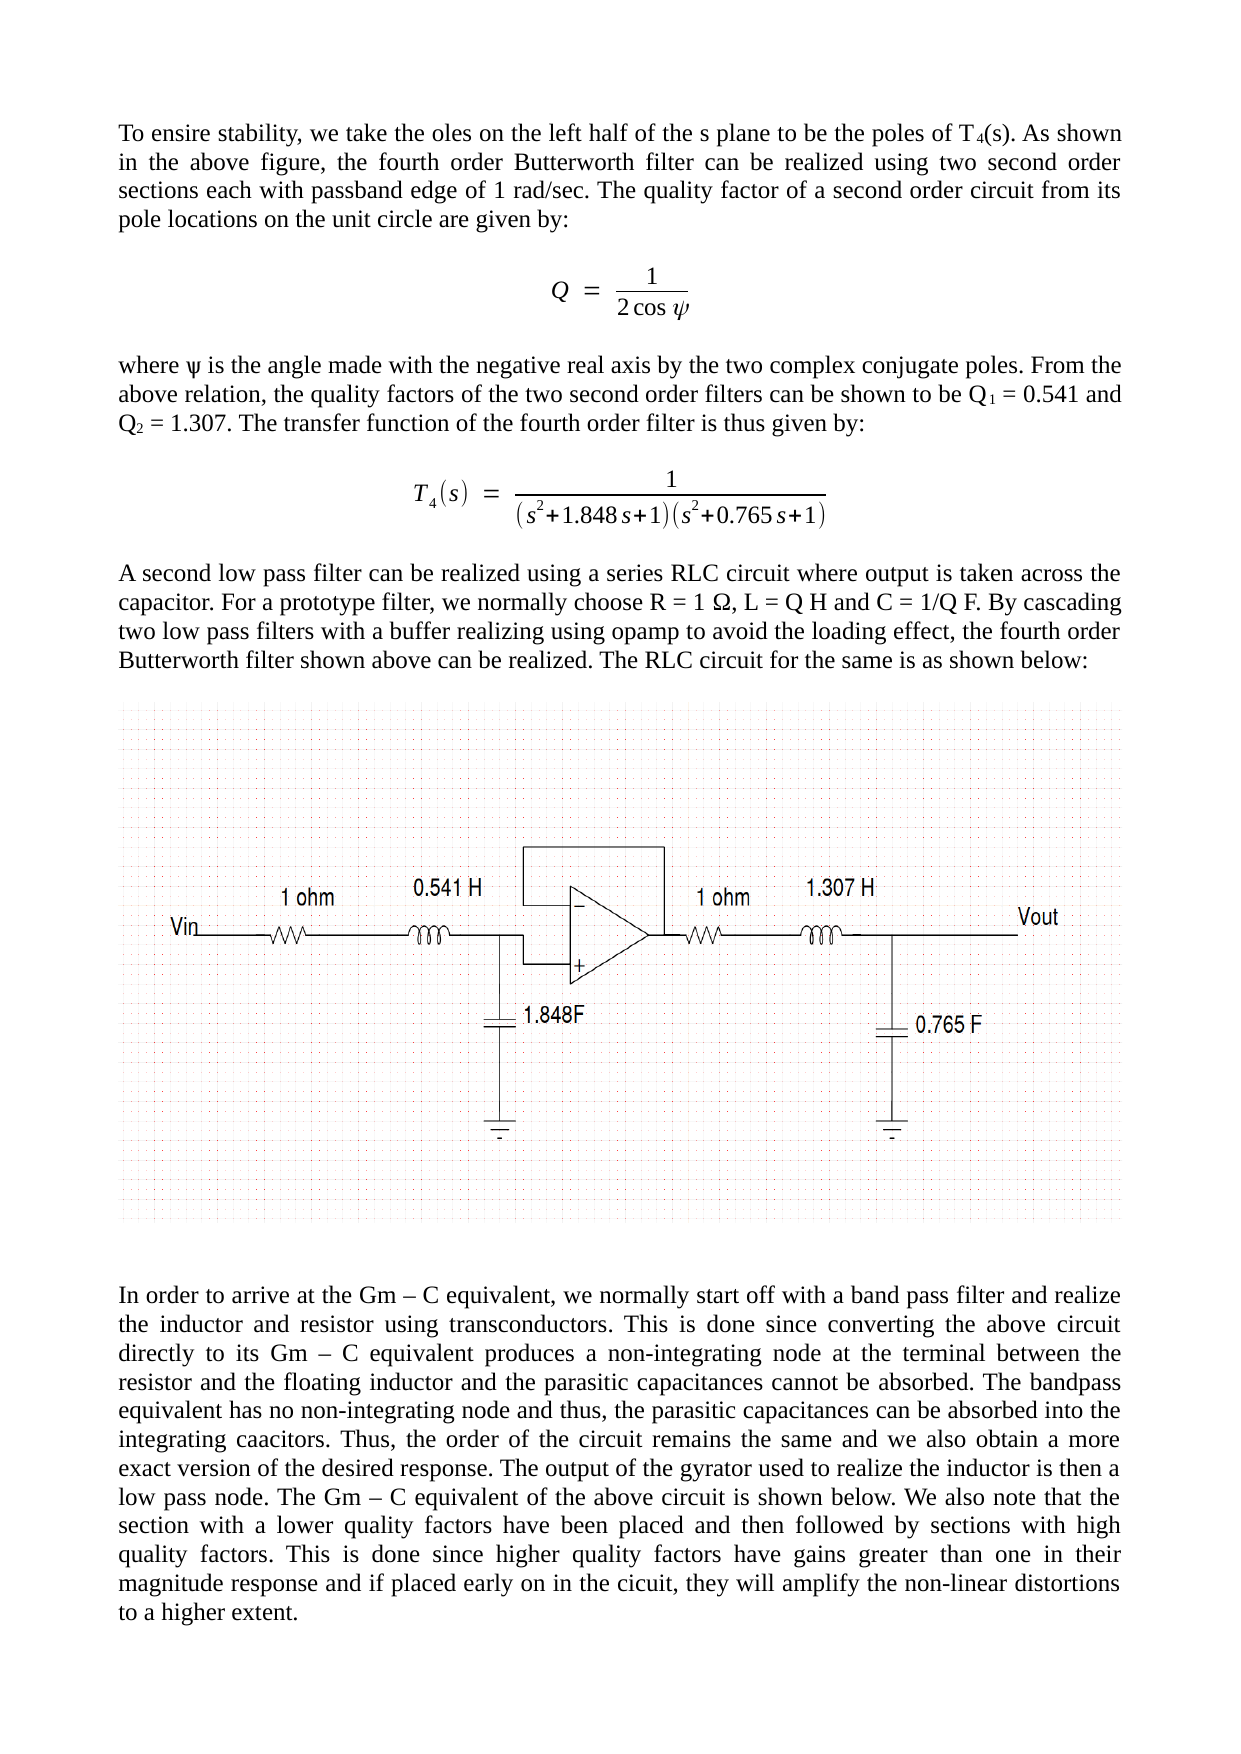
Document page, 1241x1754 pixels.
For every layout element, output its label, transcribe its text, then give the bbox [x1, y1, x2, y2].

text In order to arrive at the Gm – C equivalent, we normally start off with a band pass filter and realize the inductor and resistor using transconductors. This is done since converting the above circuit directly to its Gm – C equivalent produces a non-integrating node at the terminal between the resistor and the floating inductor and the parasitic capacitances cannot be absorbed. The bandpass equivalent has no non-integrating node and thus, the parasitic capacitances can be absorbed into the integrating caacitors. Thus, the order of the circuit remains the same and we also obtain a more exact version of the desired response. The output of the gyrator used to realize the inductor is then a low pass node. The Gm – C equivalent of the above circuit is shown below. We also note that the section with a lower quality factors have been placed and then followed by sections with high quality factors. This is done since higher quality factors have gains greater than one in their magnitude response and if placed early on in the cicuit, they will amplify the non-linear distortions to a higher extent. [118, 1281, 1122, 1626]
text To ensire stability, we take the oles on the left half of the s plane to be the poles of T4(s). As shown in the above figure, the fourth order Butterworth filter can be realized using two second order sections each with passband edge of 1 rad/sec. The quality factor of a second order circuit from its pole locations on the unit circle are given by: [118, 118, 1122, 233]
text where ѱ is the angle made with the negative real axis by the two complex conjugate poles. From the above relation, the quality factors of the two second order filters can be shown to be Q1 = 0.541 and Q2 = 1.307. The transfer function of the fourth order filter is thus given by: [118, 350, 1122, 437]
picture [118, 702, 1123, 1223]
text A second low pass filter can be realized using a series RLC circuit where output is taken across the capacitor. For a prototype filter, we normally choose R = 1 Ω, L = Q H and C = 1/Q F. By cascading two low pass filters with a buffer realizing using opamp to avoid the loading effect, the fourth order Butterworth filter shown above can be realized. The RLC circuit for the same is as shown below: [118, 558, 1122, 673]
